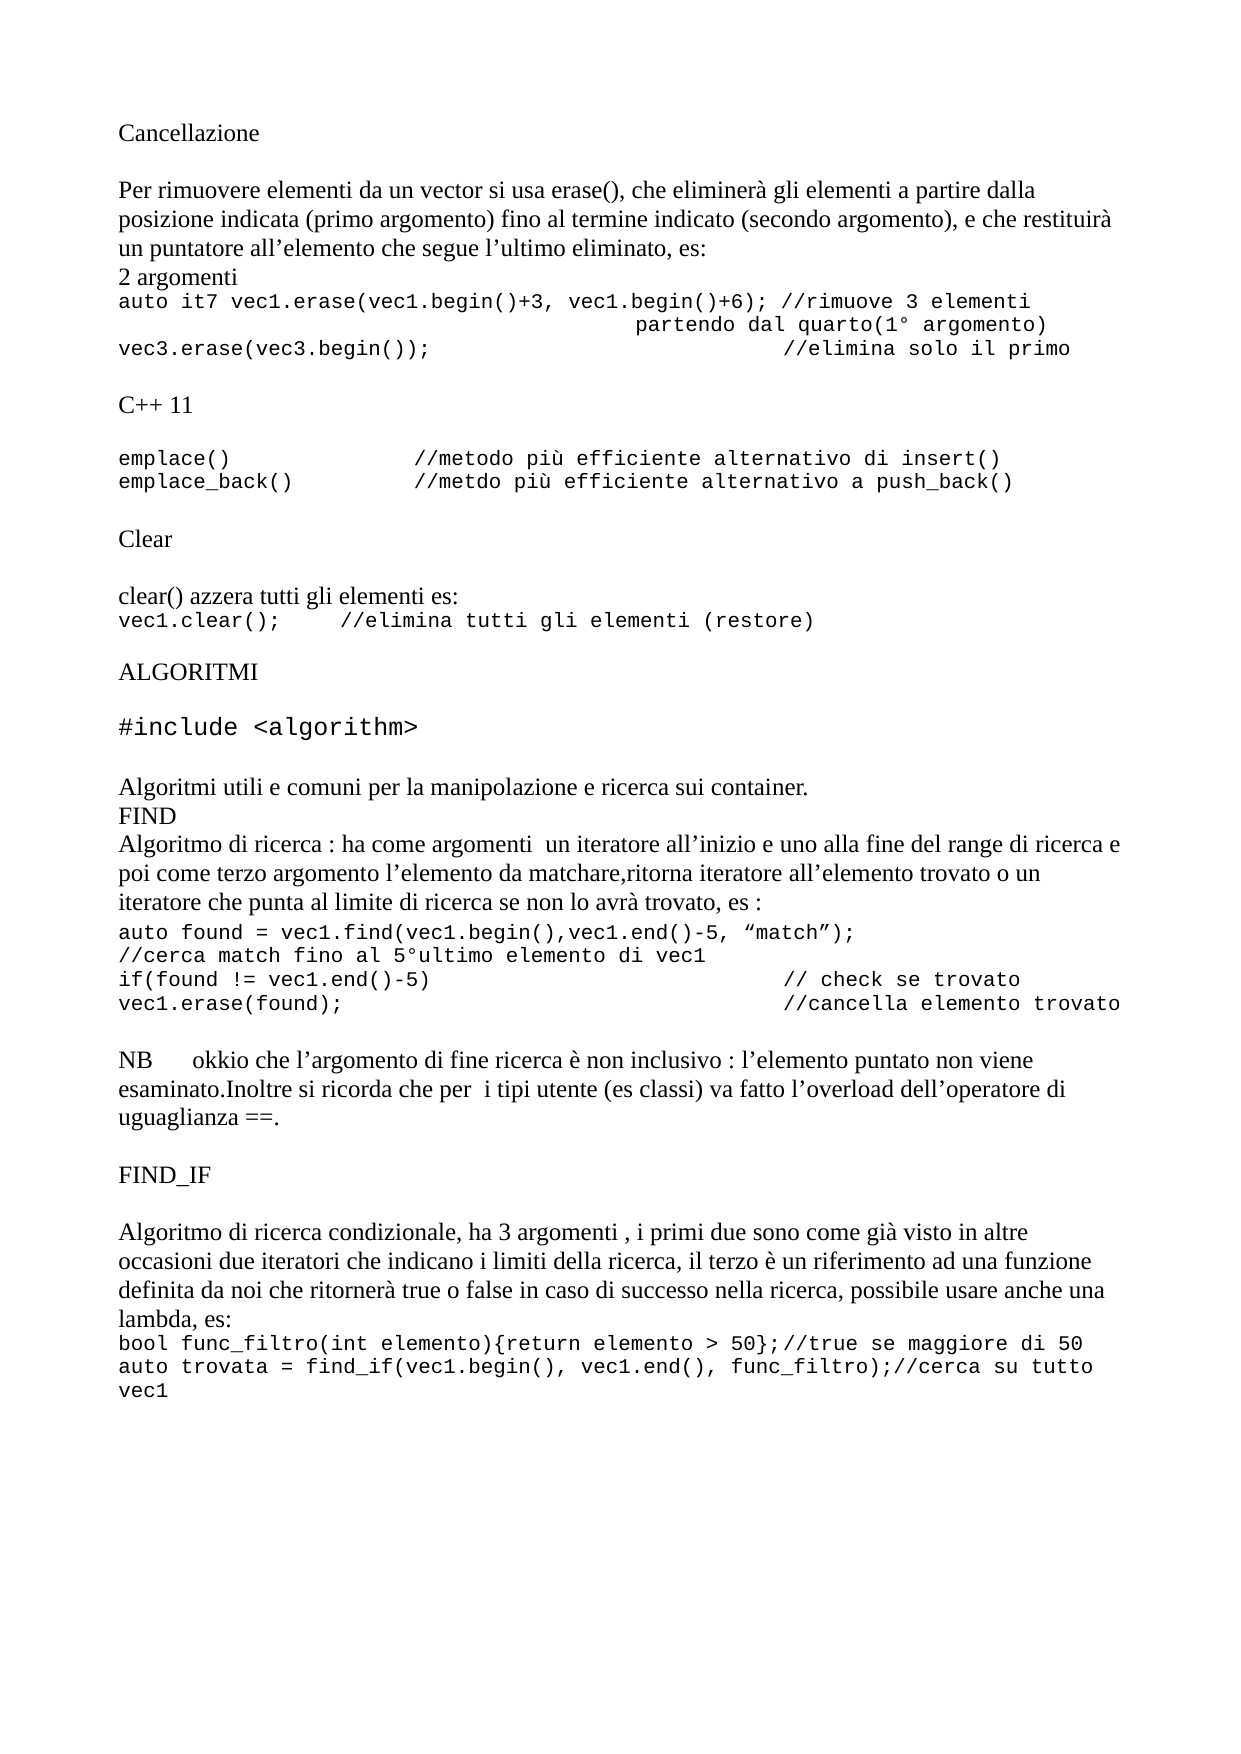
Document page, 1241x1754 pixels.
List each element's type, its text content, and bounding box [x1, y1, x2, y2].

text //cerca match fino al 5°ultimo elemento di vec1 [118, 945, 1122, 969]
text auto found = vec1.find(vec1.begin(),vec1.end()-5, “match”); [118, 916, 1122, 945]
text vec3.erase(vec3.begin()); //elimina solo il primo [118, 338, 1122, 362]
text if(found != vec1.end()-5) // check se trovato [118, 969, 1122, 993]
text #include <algorithm> [118, 715, 1122, 743]
text auto trovata = find_if(vec1.begin(), vec1.end(), func_filtro);//cerca su tutto vec1 [118, 1356, 1122, 1403]
text Per rimuovere elementi da un vector si usa erase(), che eliminerà gli elementi a partire dalla posizione indicata (primo argomento) fino al termine indicato (secondo argomento), e che restituirà un puntatore all’elemento che segue l’ultimo eliminato, es: [118, 176, 1122, 262]
text auto it7 vec1.erase(vec1.begin()+3, vec1.begin()+6); //rimuove 3 elementi partendo dal quarto(1° argomento) [118, 291, 1122, 338]
text NB okkio che l’argomento di fine ricerca è non inclusivo : l’elemento puntato non viene esaminato.Inoltre si ricorda che per i tipi utente (es classi) va fatto l’overload dell’operatore di uguaglianza ==. [118, 1045, 1122, 1131]
text emplace_back() //metdo più efficiente alternativo a push_back() [118, 471, 1122, 495]
text bool func_filtro(int elemento){return elemento > 50}; //true se maggiore di 50 [118, 1332, 1122, 1356]
text FIND [118, 801, 1122, 829]
text vec1.clear(); //elimina tutti gli elementi (restore) [118, 610, 1122, 634]
text FIND_IF [118, 1160, 1122, 1189]
text Cancellazione [118, 118, 1122, 147]
text Algoritmi utili e comuni per la manipolazione e ricerca sui container. [118, 772, 1122, 801]
text Algoritmo di ricerca condizionale, ha 3 argomenti , i primi due sono come già visto in altre occasioni due iteratori che indicano i limiti della ricerca, il terzo è un riferimento ad una funzione definita da noi che ritornerà true o false in caso di successo nella ricerca, possibile usare anche una lambda, es: [118, 1217, 1122, 1332]
text Algoritmo di ricerca : ha come argomenti un iteratore all’inizio e uno alla fine del range di ricerca e poi come terzo argomento l’elemento da matchare,ritorna iteratore all’elemento trovato o un iteratore che punta al limite di ricerca se non lo avrà trovato, es : [118, 829, 1122, 916]
text clear() azzera tutti gli elementi es: [118, 581, 1122, 610]
text ALGORITMI [118, 657, 1122, 686]
text Clear [118, 524, 1122, 553]
text 2 argomenti [118, 262, 1122, 291]
text C++ 11 [118, 390, 1122, 419]
text emplace() //metodo più efficiente alternativo di insert() [118, 448, 1122, 471]
text vec1.erase(found); //cancella elemento trovato [118, 993, 1122, 1016]
